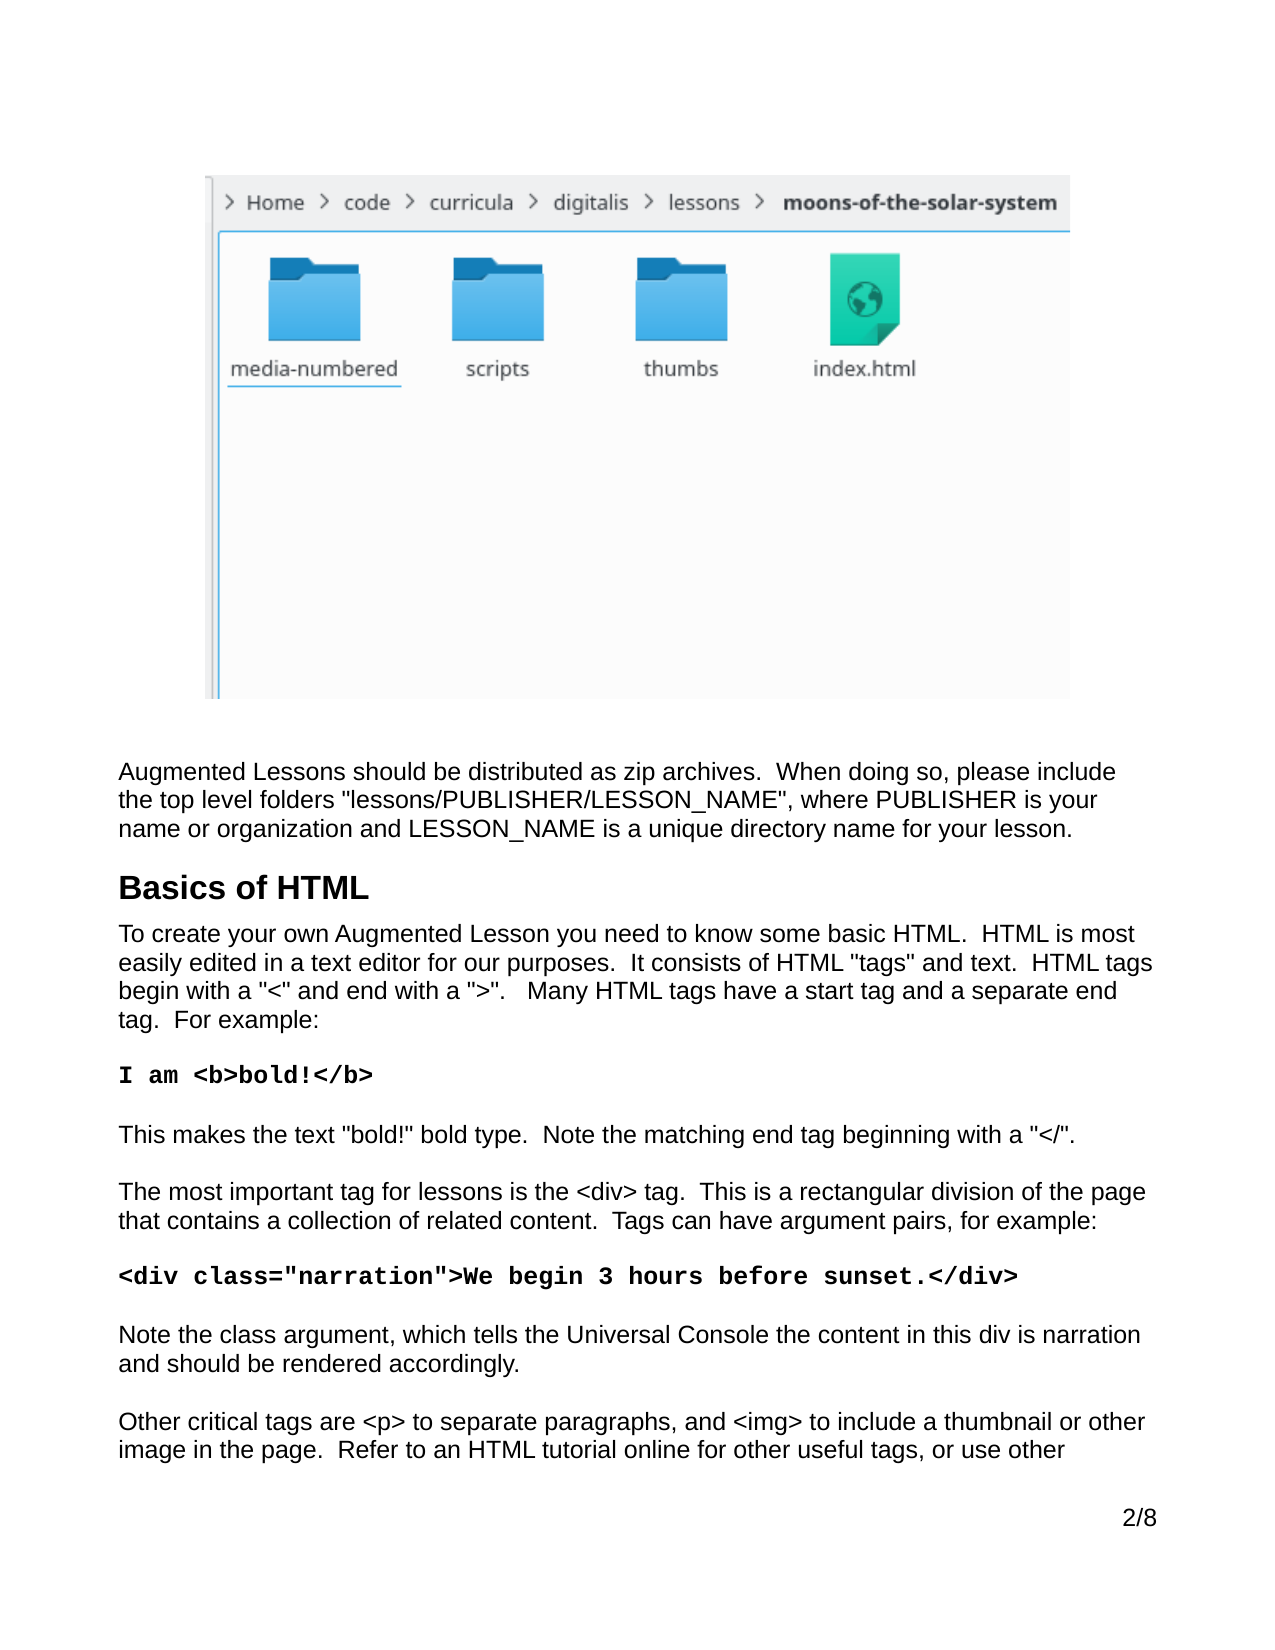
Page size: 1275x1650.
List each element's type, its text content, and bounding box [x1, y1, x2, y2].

text I am <b>bold!</b> [118, 1063, 1157, 1091]
text This makes the text "bold!" bold type. Note the matching end tag beginning with a "</". [118, 1120, 1157, 1148]
text <div class="narration">We begin 3 hours before sunset.</div> [118, 1263, 1157, 1292]
picture [205, 175, 1071, 699]
text The most important tag for lessons is the <div> tag. This is a rectangular division of the page that contains a collection of related content. Tags can have argument pairs, for example: [118, 1177, 1157, 1235]
text Augmented Lessons should be distributed as zip archives. When doing so, please include the top level folders "lessons/PUBLISHER/LESSON_NAME", where PUBLISHER is your name or organization and LESSON_NAME is a unique directory name for your lesson. [118, 756, 1157, 843]
text Other critical tags are <p> to separate paragraphs, and <img> to include a thumbnail or other image in the page. Refer to an HTML tutorial online for other useful tags, or use other [118, 1407, 1157, 1464]
text Note the class argument, which tells the Universal Console the content in this div is narration and should be rendered accordingly. [118, 1321, 1157, 1378]
subtitle Basics of HTML [118, 868, 1157, 906]
text To create your own Augmented Lesson you need to know some basic HTML. HTML is most easily edited in a text editor for our purposes. It consists of HTML "tags" and text. HTML tags begin with a "<" and end with a ">". Many HTML tags have a start tag and a separate end tag. For example: [118, 919, 1157, 1034]
